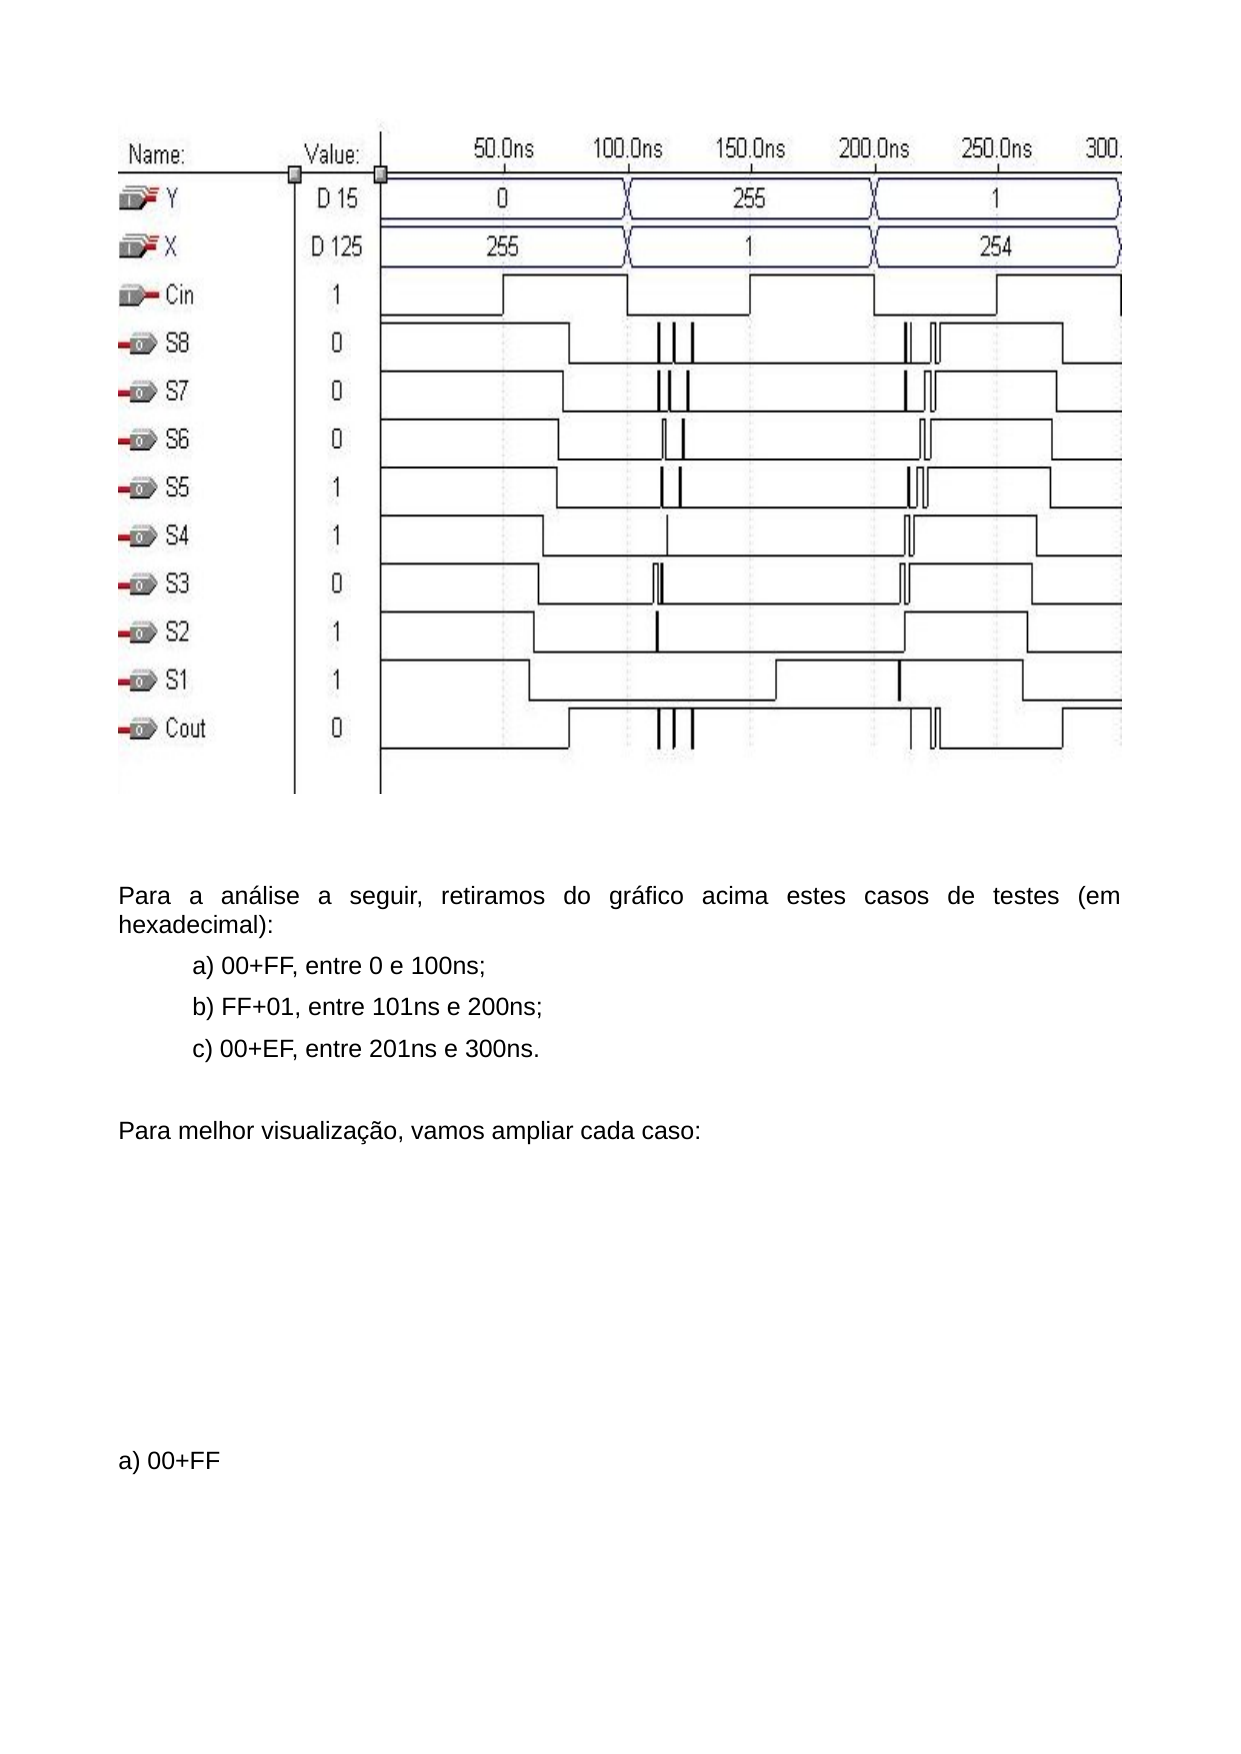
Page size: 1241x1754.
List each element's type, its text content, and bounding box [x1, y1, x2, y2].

text a) 00+FF [118, 1446, 1122, 1475]
text a) 00+FF, entre 0 e 100ns; [118, 951, 1122, 980]
text b) FF+01, entre 101ns e 200ns; [118, 992, 1122, 1021]
picture [118, 118, 1122, 794]
text Para a análise a seguir, retiramos do gráfico acima estes casos de testes (em hexadecimal): [118, 881, 1122, 939]
text Para melhor visualização, vamos ampliar cada caso: [118, 1116, 1122, 1145]
text c) 00+EF, entre 201ns e 300ns. [118, 1034, 1122, 1062]
